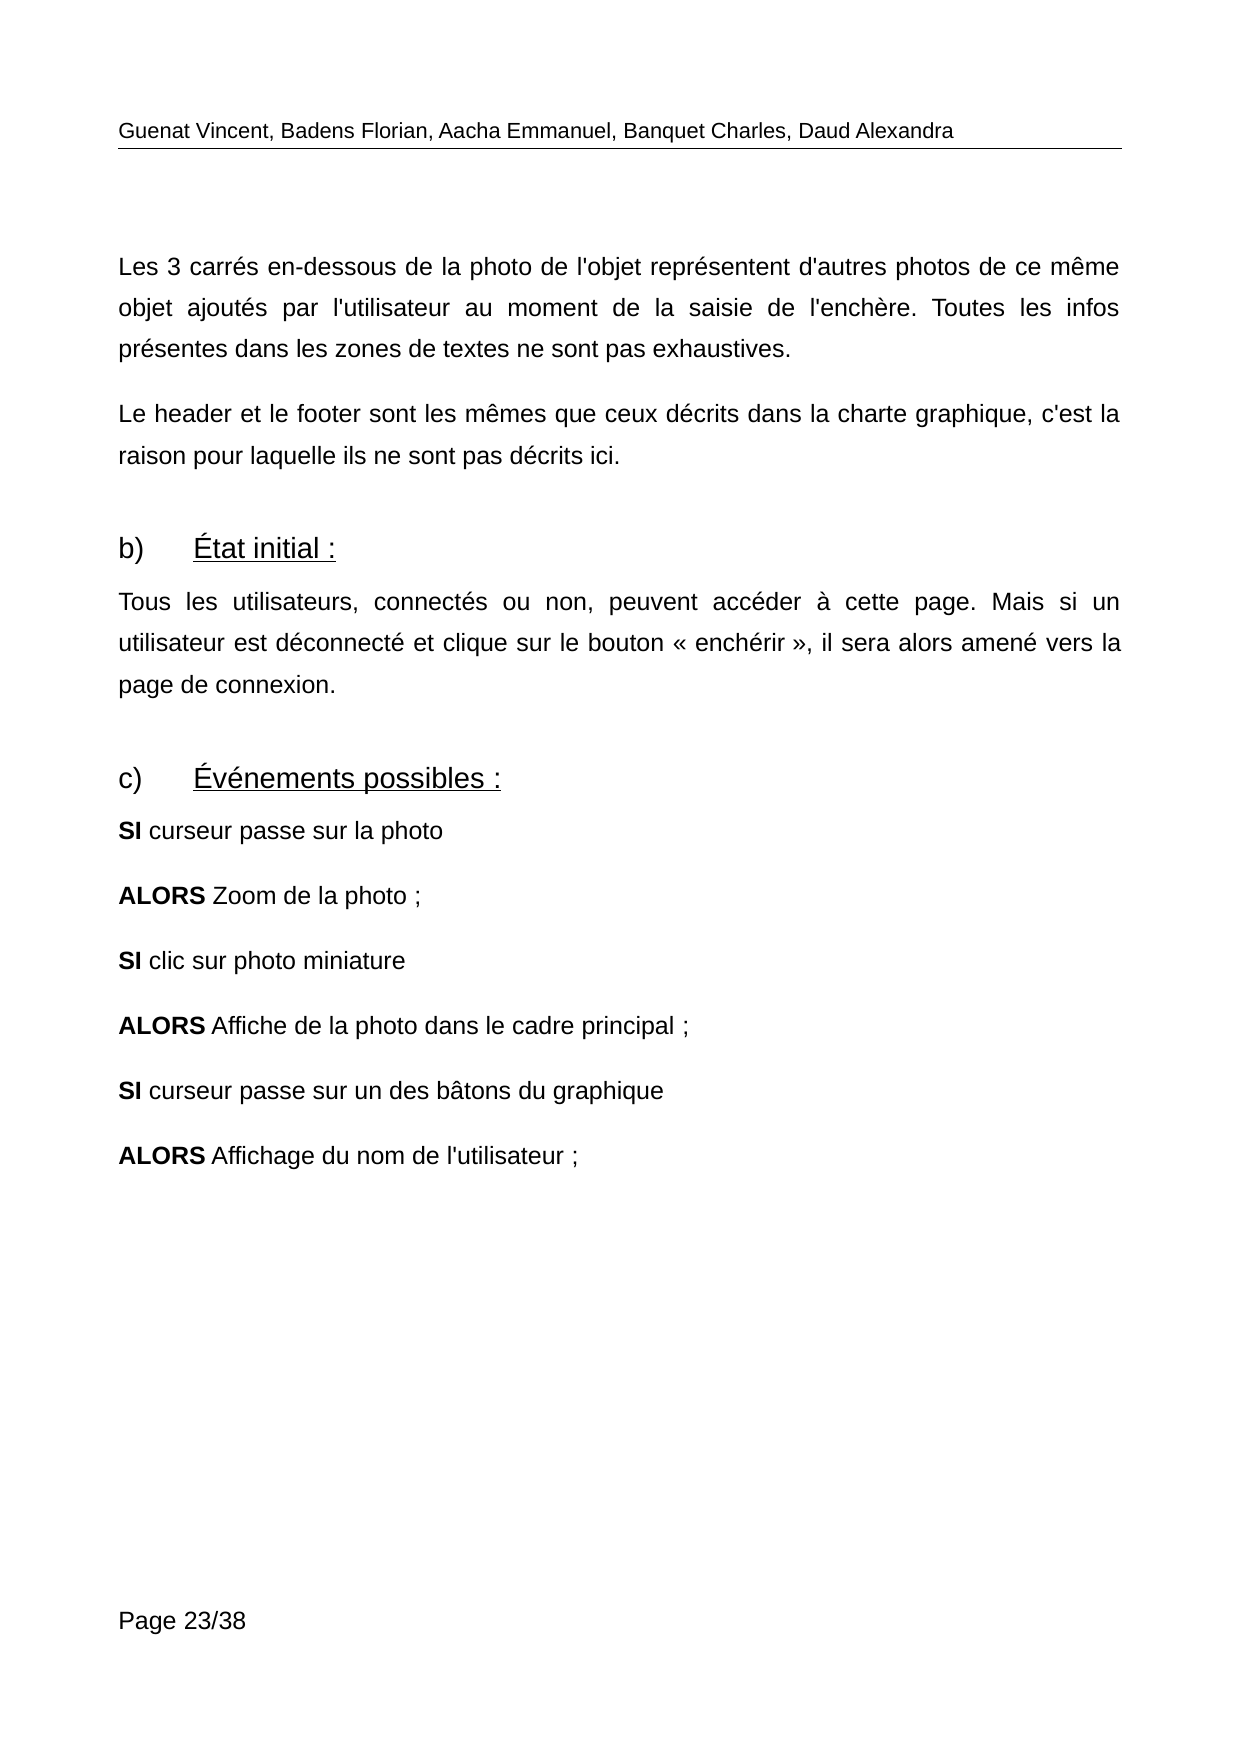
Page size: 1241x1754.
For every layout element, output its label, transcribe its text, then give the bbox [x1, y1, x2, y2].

text Les 3 carrés en-dessous de la photo de l'objet représentent d'autres photos de ce même objet ajoutés par l'utilisateur au moment de la saisie de l'enchère. Toutes les infos présentes dans les zones de textes ne sont pas exhaustives. [118, 242, 1122, 366]
subtitle État initial : [118, 532, 1122, 565]
text ALORS Zoom de la photo ; [118, 872, 1122, 913]
text ALORS Affichage du nom de l'utilisateur ; [118, 1132, 1122, 1173]
text SI clic sur photo miniature [118, 937, 1122, 978]
text SI curseur passe sur un des bâtons du graphique [118, 1067, 1122, 1108]
text SI curseur passe sur la photo [118, 807, 1122, 848]
text Tous les utilisateurs, connectés ou non, peuvent accéder à cette page. Mais si un utilisateur est déconnecté et clique sur le bouton « enchérir », il sera alors amené vers la page de connexion. [118, 577, 1122, 702]
subtitle Événements possibles : [118, 761, 1122, 794]
text Le header et le footer sont les mêmes que ceux décrits dans la charte graphique, c'est la raison pour laquelle ils ne sont pas décrits ici. [118, 390, 1122, 472]
text ALORS Affiche de la photo dans le cadre principal ; [118, 1002, 1122, 1043]
